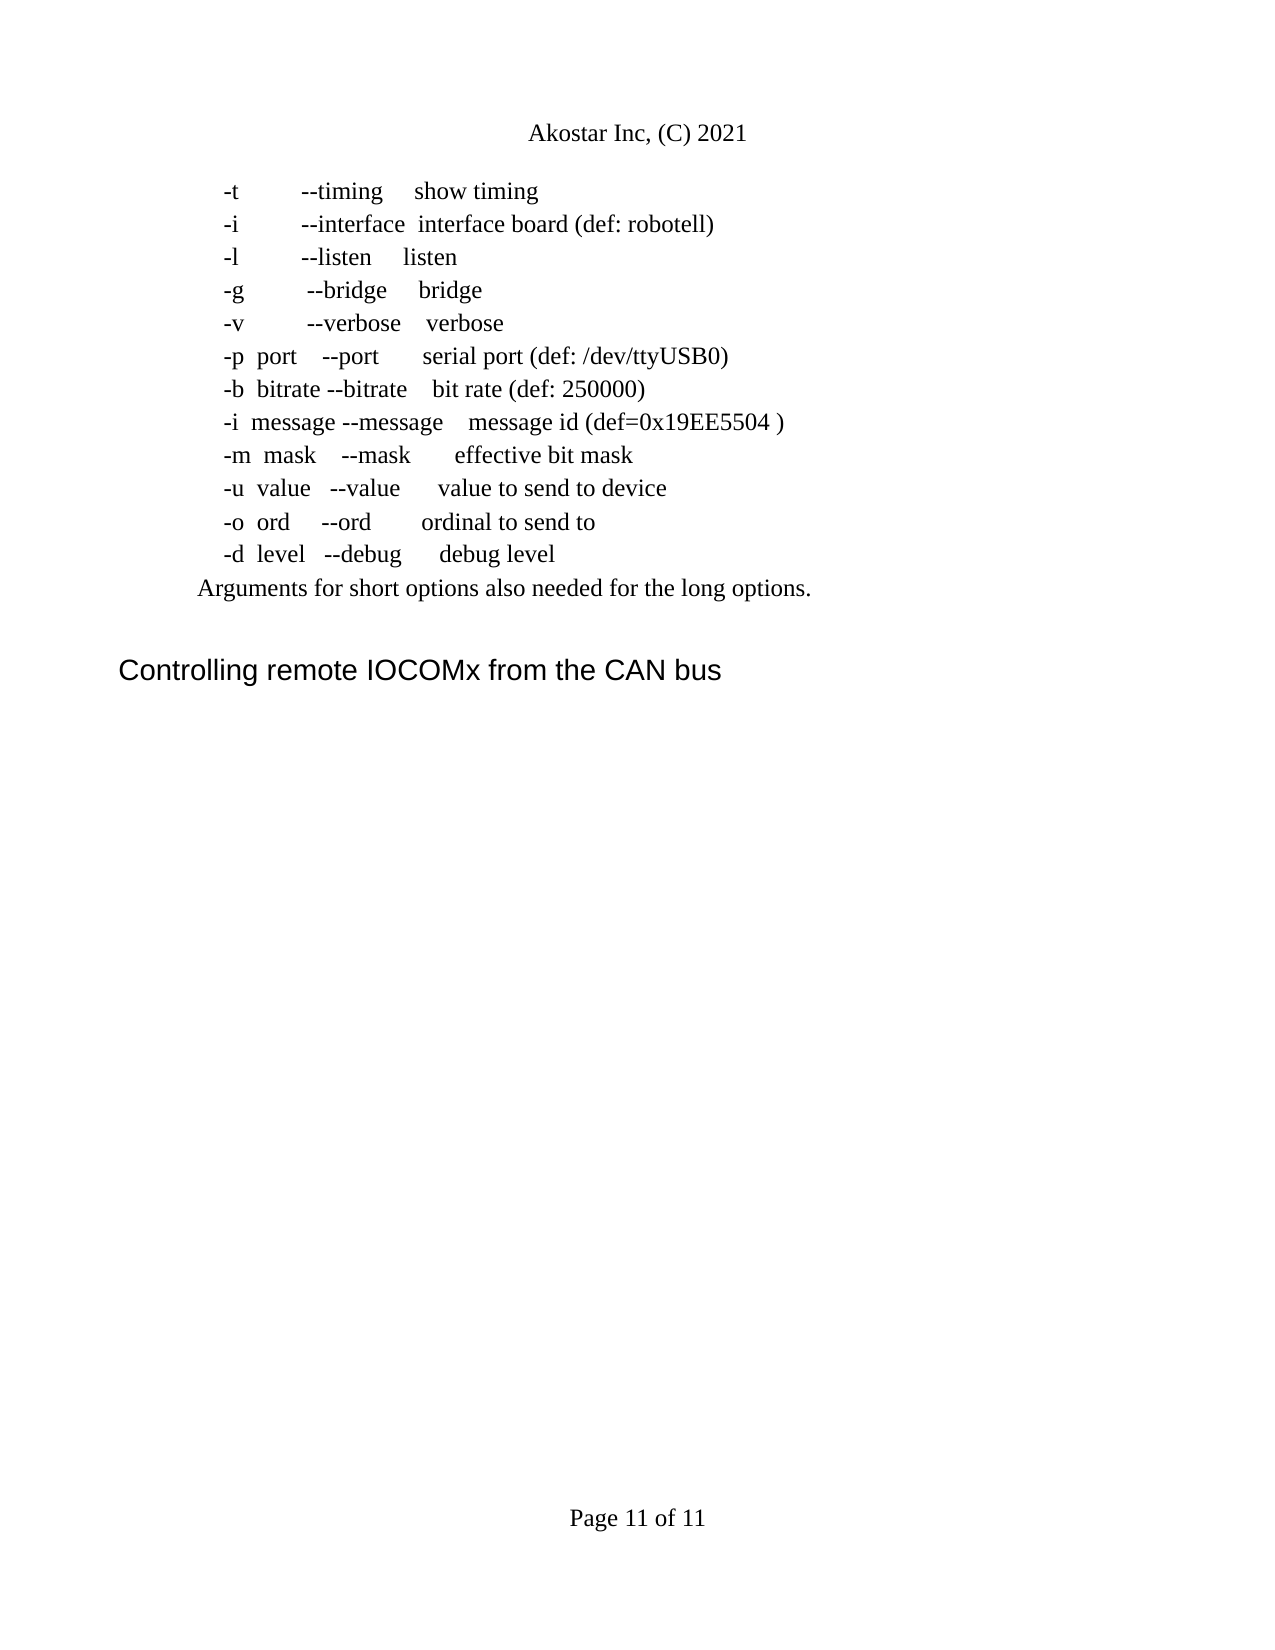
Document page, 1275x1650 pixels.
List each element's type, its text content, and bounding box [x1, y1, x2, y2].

text -m mask --mask effective bit mask [192, 441, 1157, 469]
text -p port --port serial port (def: /dev/ttyUSB0) [192, 341, 1157, 370]
text -i message --message message id (def=0x19EE5504 ) [192, 407, 1157, 436]
subtitle Controlling remote IOCOMx from the CAN bus [118, 653, 1157, 687]
text -l --listen listen [192, 242, 1157, 271]
text -d level --debug debug level [192, 539, 1157, 568]
text -o ord --ord ordinal to send to [192, 507, 1157, 535]
text -i --interface interface board (def: robotell) [192, 209, 1157, 238]
text Arguments for short options also needed for the long options. [192, 573, 1157, 601]
text -t --timing show timing [192, 176, 1157, 205]
text -v --verbose verbose [192, 308, 1157, 337]
text -b bitrate --bitrate bit rate (def: 250000) [192, 374, 1157, 403]
text -g --bridge bridge [192, 275, 1157, 304]
text -u value --value value to send to device [192, 473, 1157, 502]
